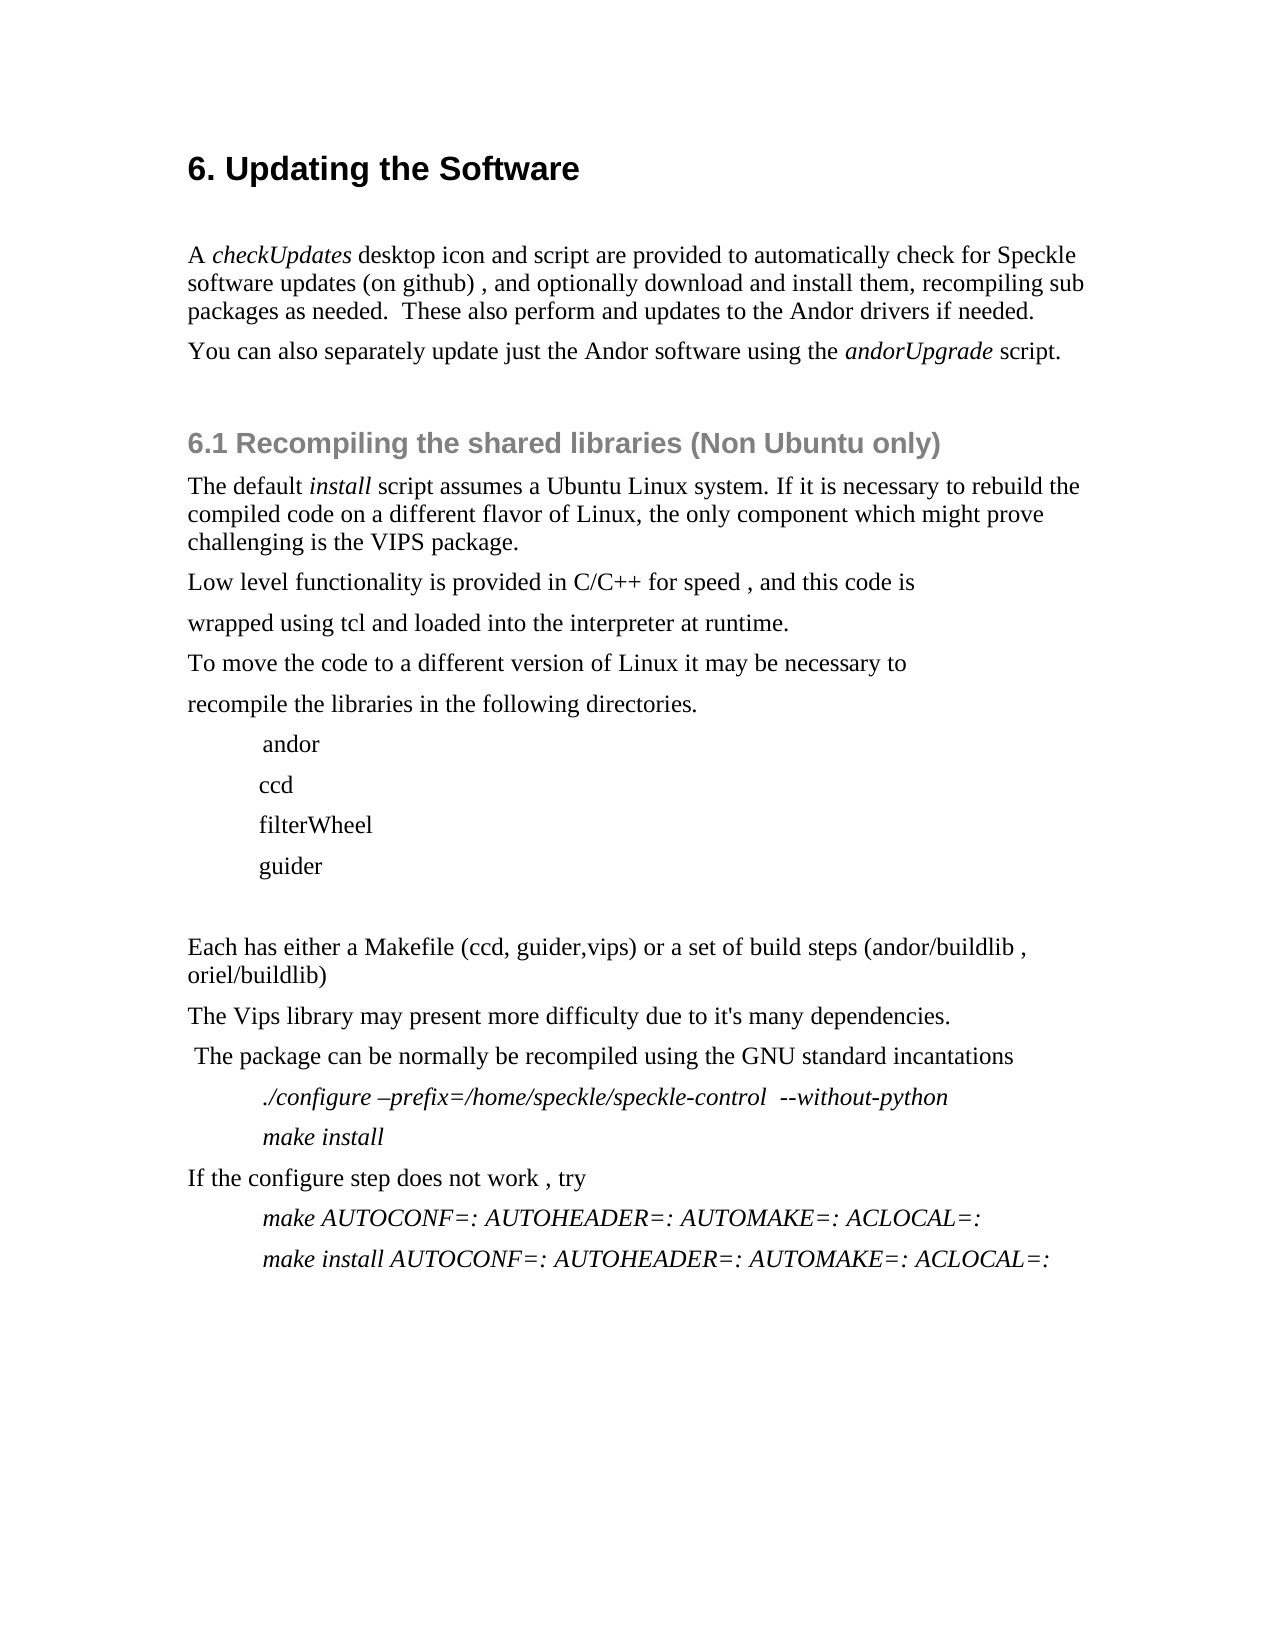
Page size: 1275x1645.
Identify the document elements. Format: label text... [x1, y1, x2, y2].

text A checkUpdates desktop icon and script are provided to automatically check for Speckle software updates (on github) , and optionally download and install them, recompiling sub packages as needed. These also perform and updates to the Andor drivers if needed. [187, 241, 1087, 324]
text make AUTOCONF=: AUTOHEADER=: AUTOMAKE=: ACLOCAL=: [187, 1204, 1087, 1232]
text If the configure step does not work , try [187, 1164, 1087, 1192]
text To move the code to a different version of Linux it may be necessary to [187, 649, 1087, 677]
subtitle 6. Updating the Software [187, 150, 1087, 187]
text The default install script assumes a Ubuntu Linux system. If it is necessary to rebuild the compiled code on a different flavor of Linux, the only component which might prove challenging is the VIPS package. [187, 472, 1087, 556]
text make install AUTOCONF=: AUTOHEADER=: AUTOMAKE=: ACLOCAL=: [187, 1245, 1087, 1273]
text You can also separately update just the Andor software using the andorUpgrade script. [187, 337, 1087, 365]
text The Vips library may present more difficulty due to it's many dependencies. [187, 1002, 1087, 1029]
text filterWheel [187, 811, 1087, 839]
text recompile the libraries in the following directories. [187, 690, 1087, 718]
text guider [187, 852, 1087, 880]
text ./configure –prefix=/home/speckle/speckle-control --without-python [187, 1083, 1087, 1111]
text make install [187, 1123, 1087, 1151]
text Low level functionality is provided in C/C++ for speed , and this code is [187, 568, 1087, 596]
text wrapped using tcl and loaded into the interpreter at runtime. [187, 609, 1087, 637]
text The package can be normally be recompiled using the GNU standard incantations [187, 1042, 1087, 1070]
text ccd [187, 771, 1087, 799]
subtitle 6.1 Recompiling the shared libraries (Non Ubuntu only) [187, 427, 1087, 459]
text Each has either a Makefile (ccd, guider,vips) or a set of build steps (andor/buildlib , oriel/buildlib) [187, 933, 1087, 989]
text andor [187, 730, 1087, 758]
